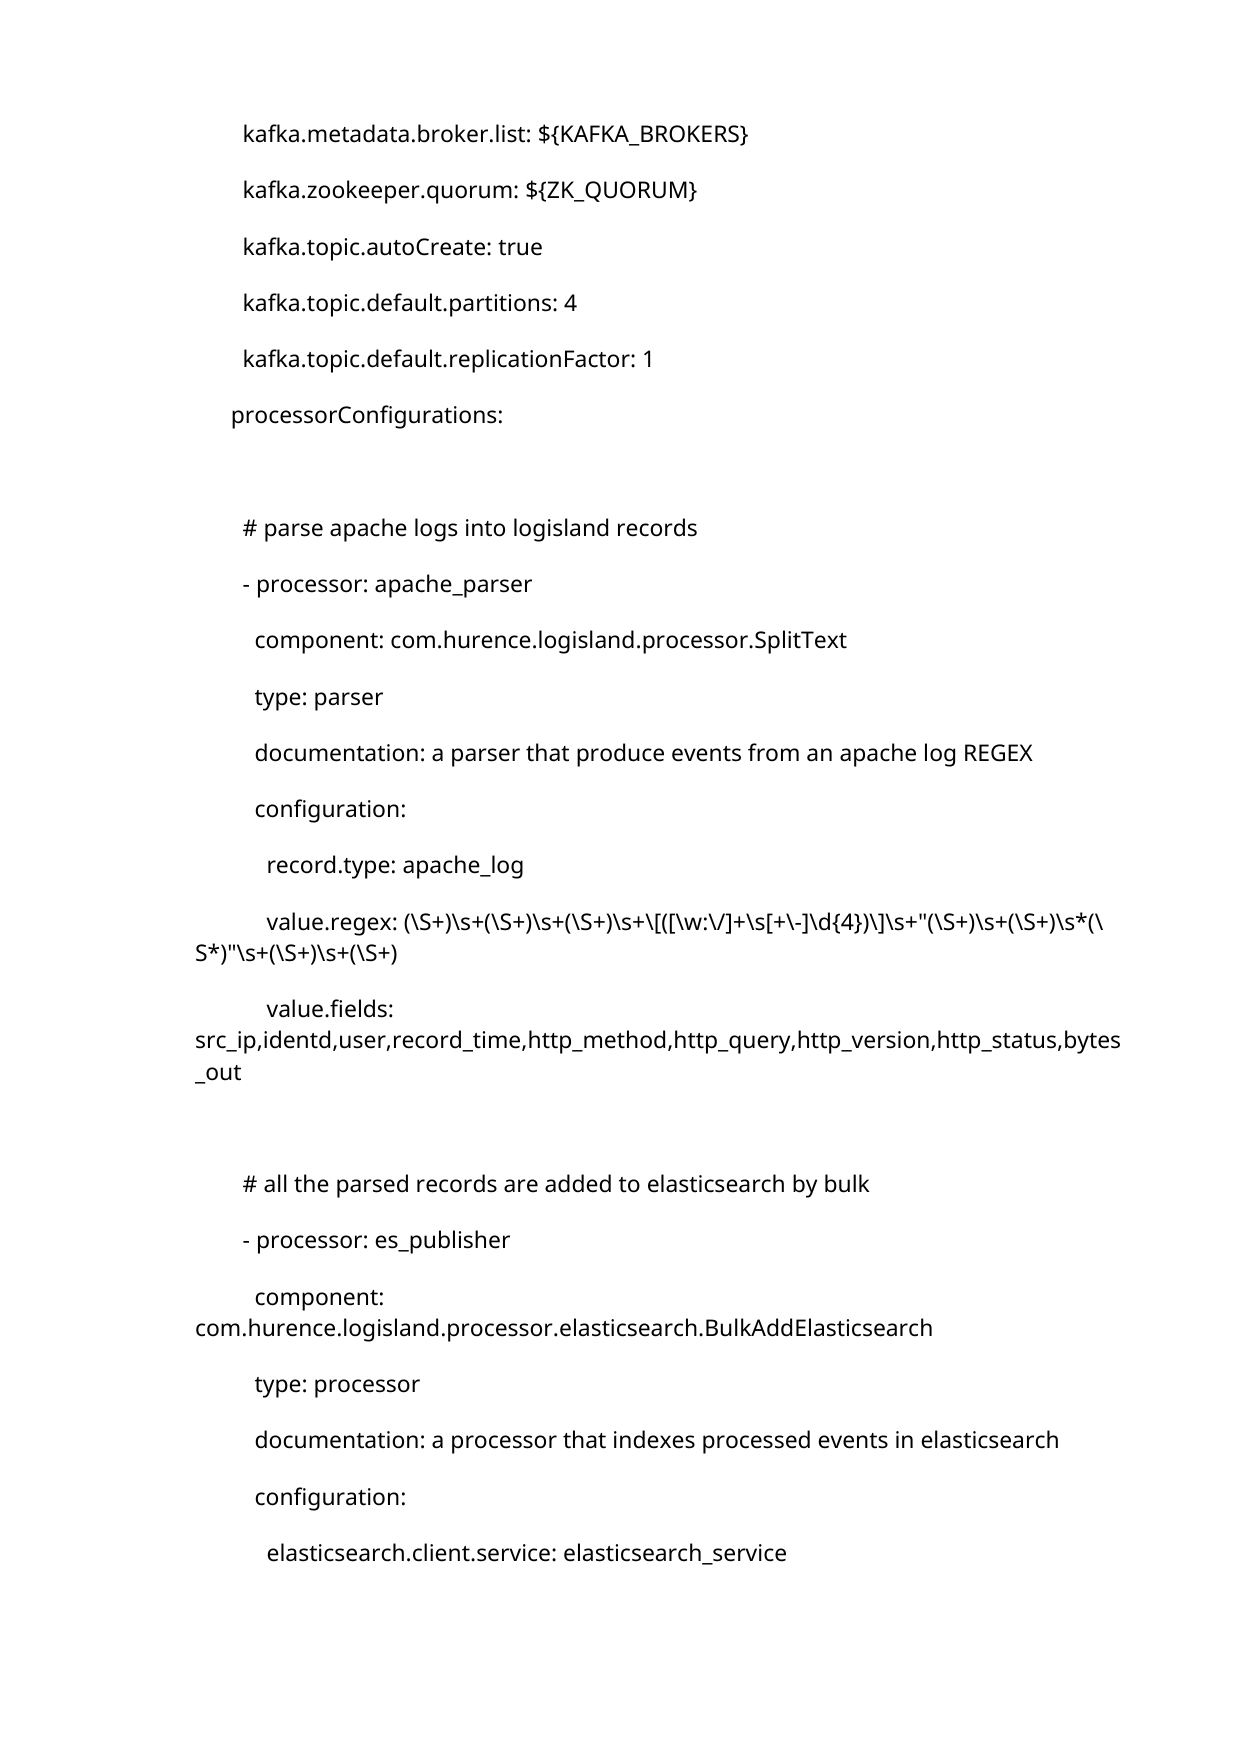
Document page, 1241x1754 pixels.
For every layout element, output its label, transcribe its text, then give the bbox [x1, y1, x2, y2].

text component: com.hurence.logisland.processor.elasticsearch.BulkAddElasticsearch [195, 1281, 1122, 1343]
text component: com.hurence.logisland.processor.SplitText [195, 624, 1122, 656]
text kafka.topic.autoCreate: true [195, 231, 1122, 262]
text documentation: a parser that produce events from an apache log REGEX [195, 737, 1122, 768]
text type: parser [195, 681, 1122, 712]
text kafka.topic.default.replicationFactor: 1 [195, 343, 1122, 374]
text kafka.metadata.broker.list: ${KAFKA_BROKERS} [195, 118, 1122, 149]
text processorConfigurations: [195, 399, 1122, 431]
text value.fields: src_ip,identd,user,record_time,http_method,http_query,http_version,http_status,bytes_out [195, 993, 1122, 1087]
text kafka.topic.default.partitions: 4 [195, 287, 1122, 318]
text elasticsearch.client.service: elasticsearch_service [195, 1537, 1122, 1568]
text type: processor [195, 1368, 1122, 1399]
text record.type: apache_log [195, 849, 1122, 881]
text configuration: [195, 793, 1122, 824]
text - processor: es_publisher [195, 1224, 1122, 1256]
text - processor: apache_parser [195, 568, 1122, 599]
text # parse apache logs into logisland records [195, 512, 1122, 543]
text # all the parsed records are added to elasticsearch by bulk [195, 1168, 1122, 1199]
text configuration: [195, 1481, 1122, 1512]
text value.regex: (\S+)\s+(\S+)\s+(\S+)\s+\[([\w:\/]+\s[+\-]\d{4})\]\s+"(\S+)\s+(\S+)\s*(\S*)"\s+(\S+)\s+(\S+) [195, 906, 1122, 968]
text documentation: a processor that indexes processed events in elasticsearch [195, 1424, 1122, 1456]
text kafka.zookeeper.quorum: ${ZK_QUORUM} [195, 174, 1122, 206]
